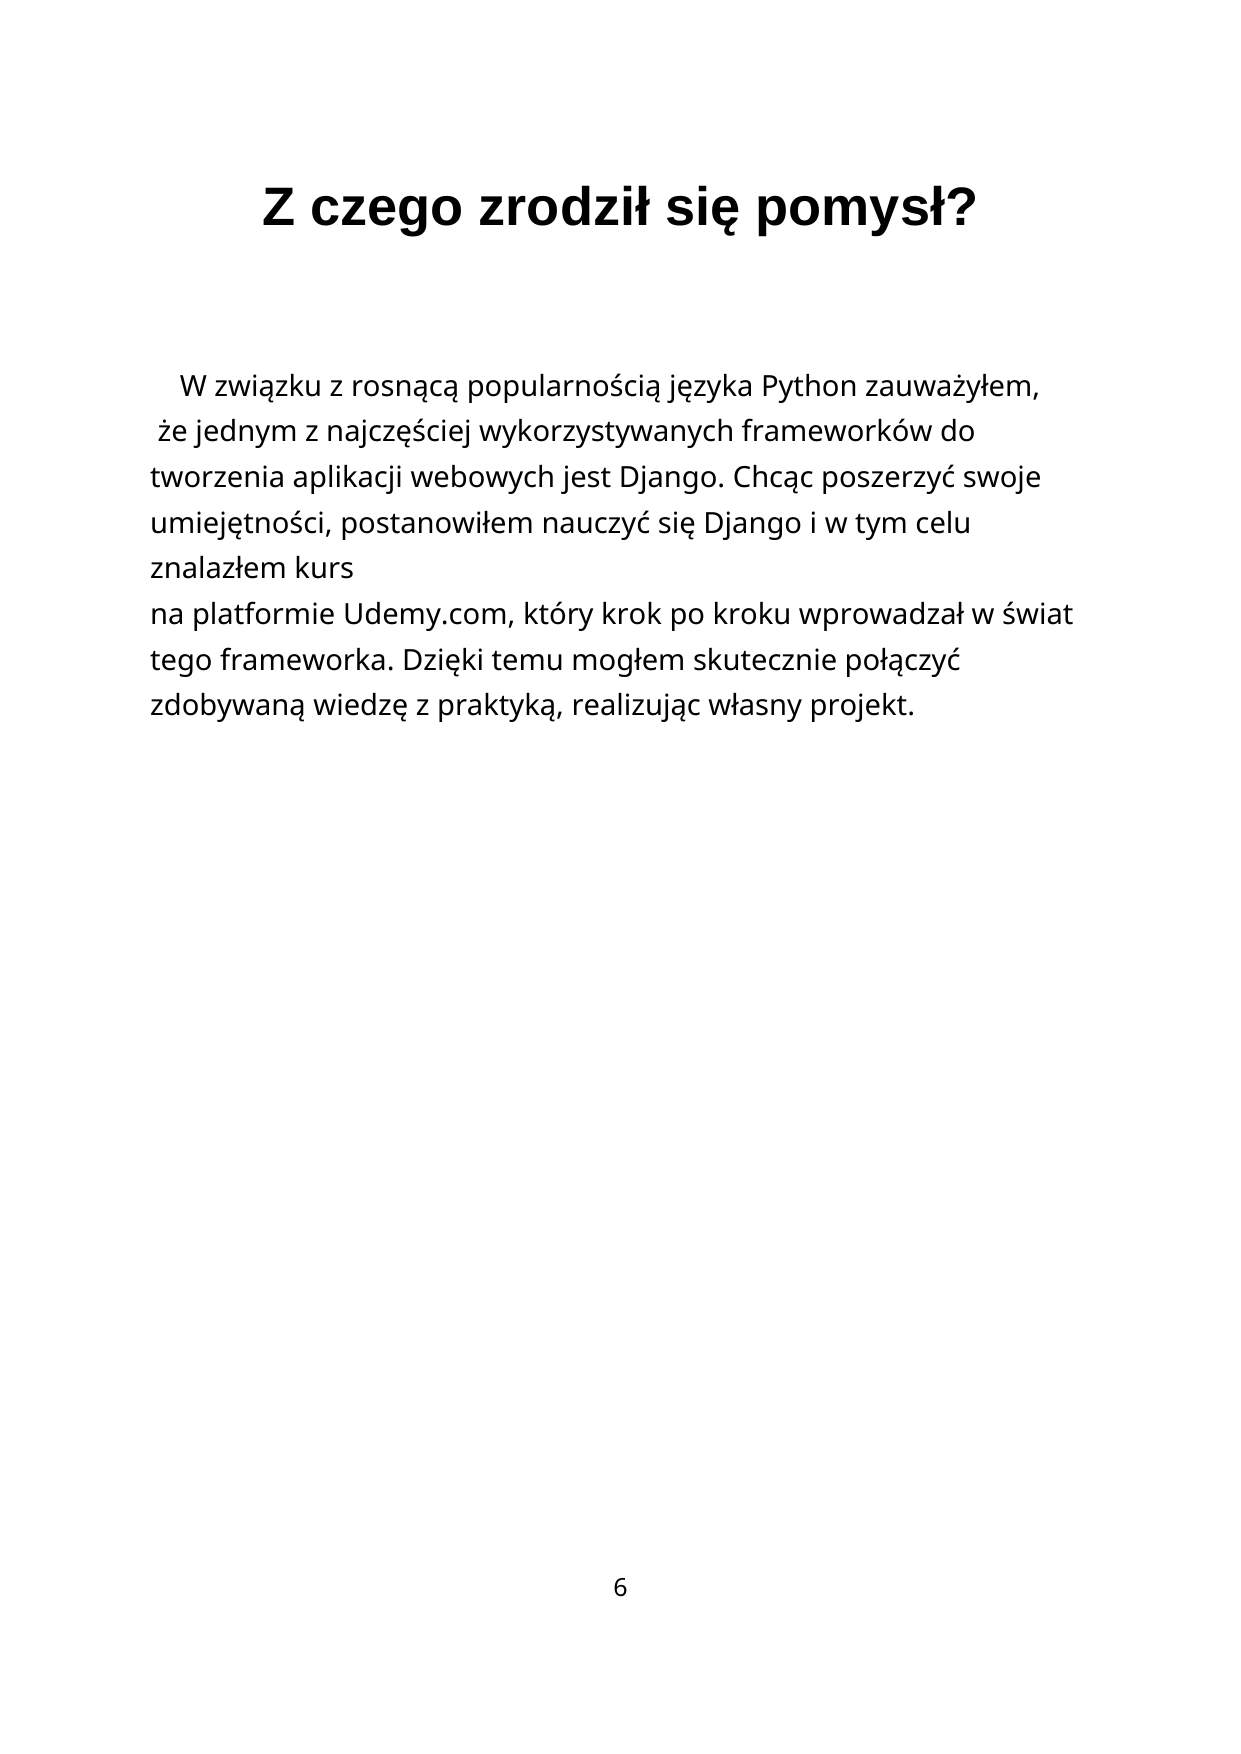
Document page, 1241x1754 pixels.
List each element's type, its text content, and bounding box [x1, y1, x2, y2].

text W związku z rosnącą popularnością języka Python zauważyłem, że jednym z najczęściej wykorzystywanych frameworków do tworzenia aplikacji webowych jest Django. Chcąc poszerzyć swoje umiejętności, postanowiłem nauczyć się Django i w tym celu znalazłem kurs na platformie Udemy.com, który krok po kroku wprowadzał w świat tego frameworka. Dzięki temu mogłem skutecznie połączyć zdobywaną wiedzę z praktyką, realizując własny projekt. [150, 365, 1090, 724]
subtitle Z czego zrodził się pomysł? [150, 175, 1090, 237]
